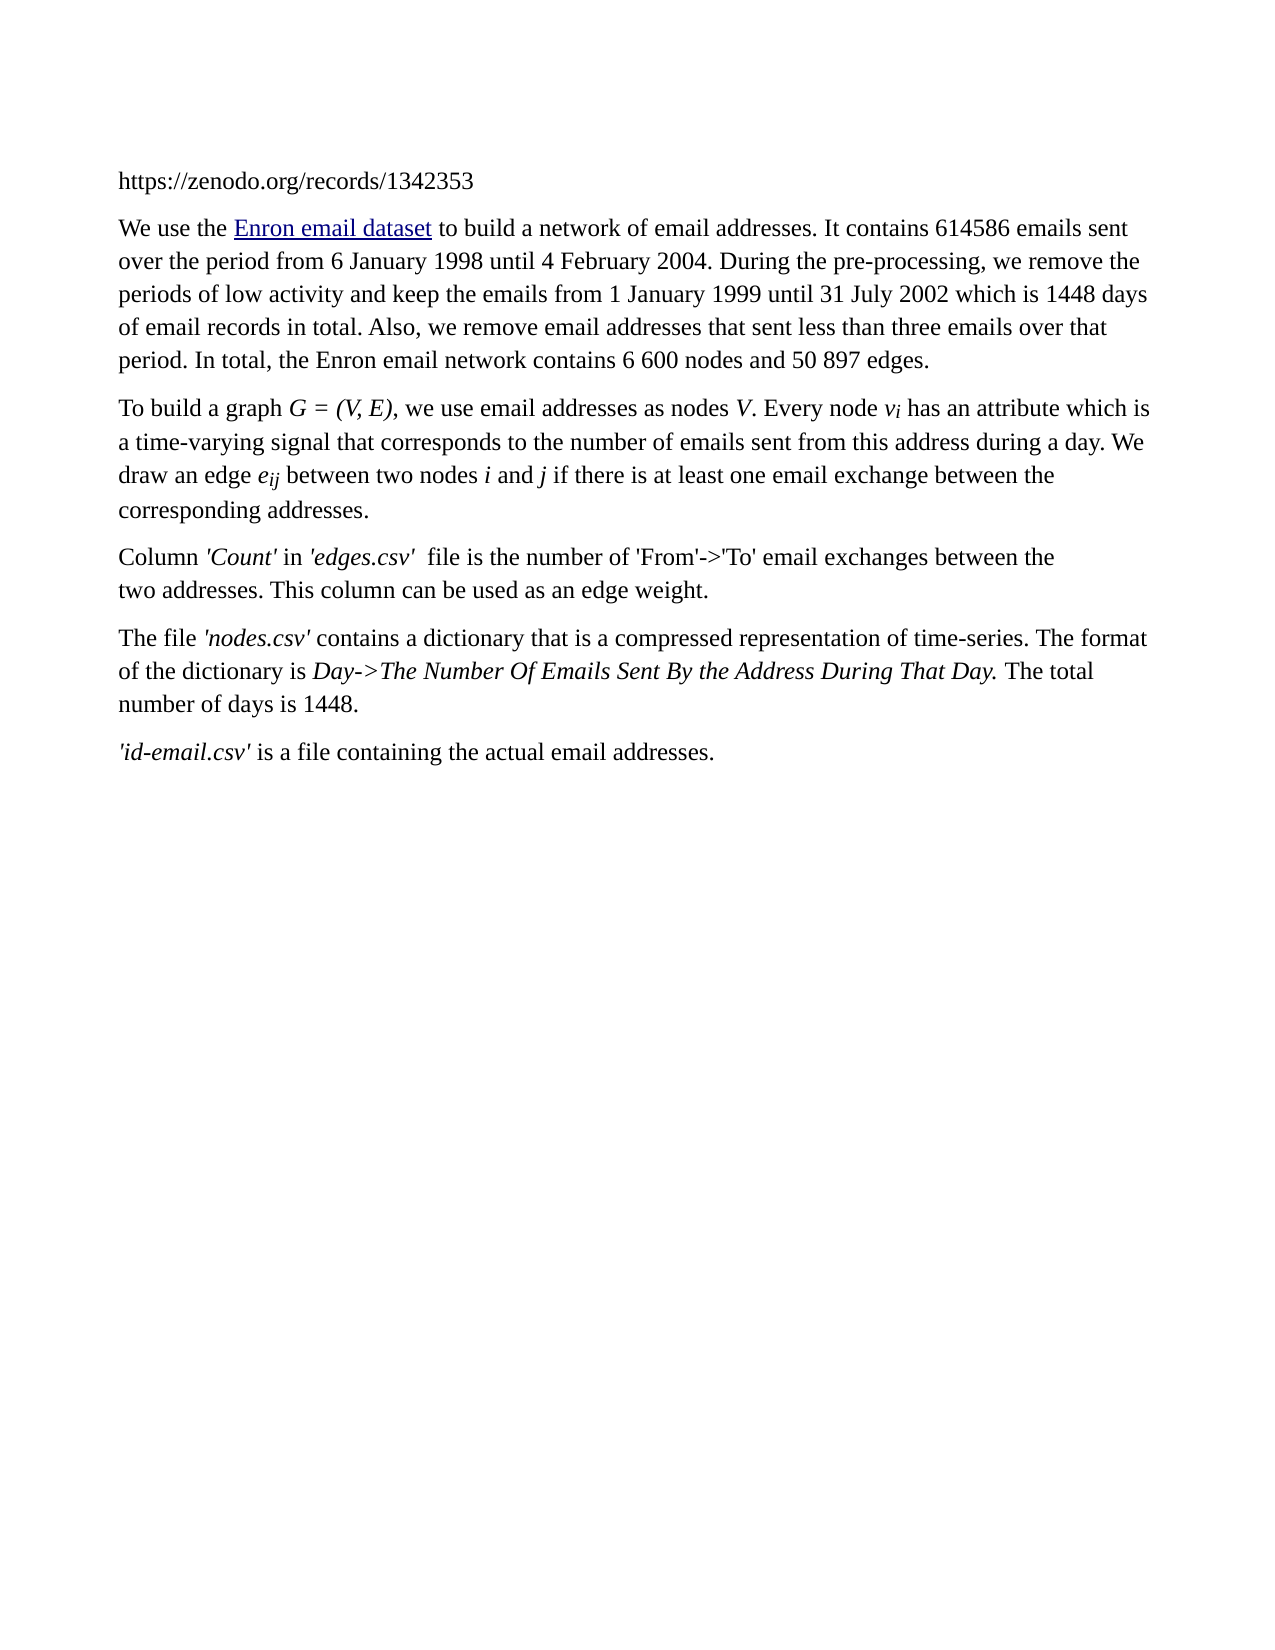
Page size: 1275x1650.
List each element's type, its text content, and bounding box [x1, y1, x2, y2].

text The file 'nodes.csv' contains a dictionary that is a compressed representation of time-series. The format of the dictionary is Day->The Number Of Emails Sent By the Address During That Day. The total number of days is 1448. [118, 623, 1157, 718]
text We use the Enron email dataset to build a network of email addresses. It contains 614586 emails sent over the period from 6 January 1998 until 4 February 2004. During the pre-processing, we remove the periods of low activity and keep the emails from 1 January 1999 until 31 July 2002 which is 1448 days of email records in total. Also, we remove email addresses that sent less than three emails over that period. In total, the Enron email network contains 6 600 nodes and 50 897 edges. [118, 213, 1157, 374]
text Column 'Count' in 'edges.csv' file is the number of 'From'->'To' email exchanges between the two addresses. This column can be used as an edge weight. [118, 542, 1157, 604]
text https://zenodo.org/records/1342353 [118, 166, 1157, 194]
text 'id-email.csv' is a file containing the actual email addresses. [118, 737, 1157, 765]
text To build a graph G = (V, E), we use email addresses as nodes V. Every node vi has an attribute which is a time-varying signal that corresponds to the number of emails sent from this address during a day. We draw an edge eij between two nodes i and j if there is at least one email exchange between the corresponding addresses. [118, 393, 1157, 523]
